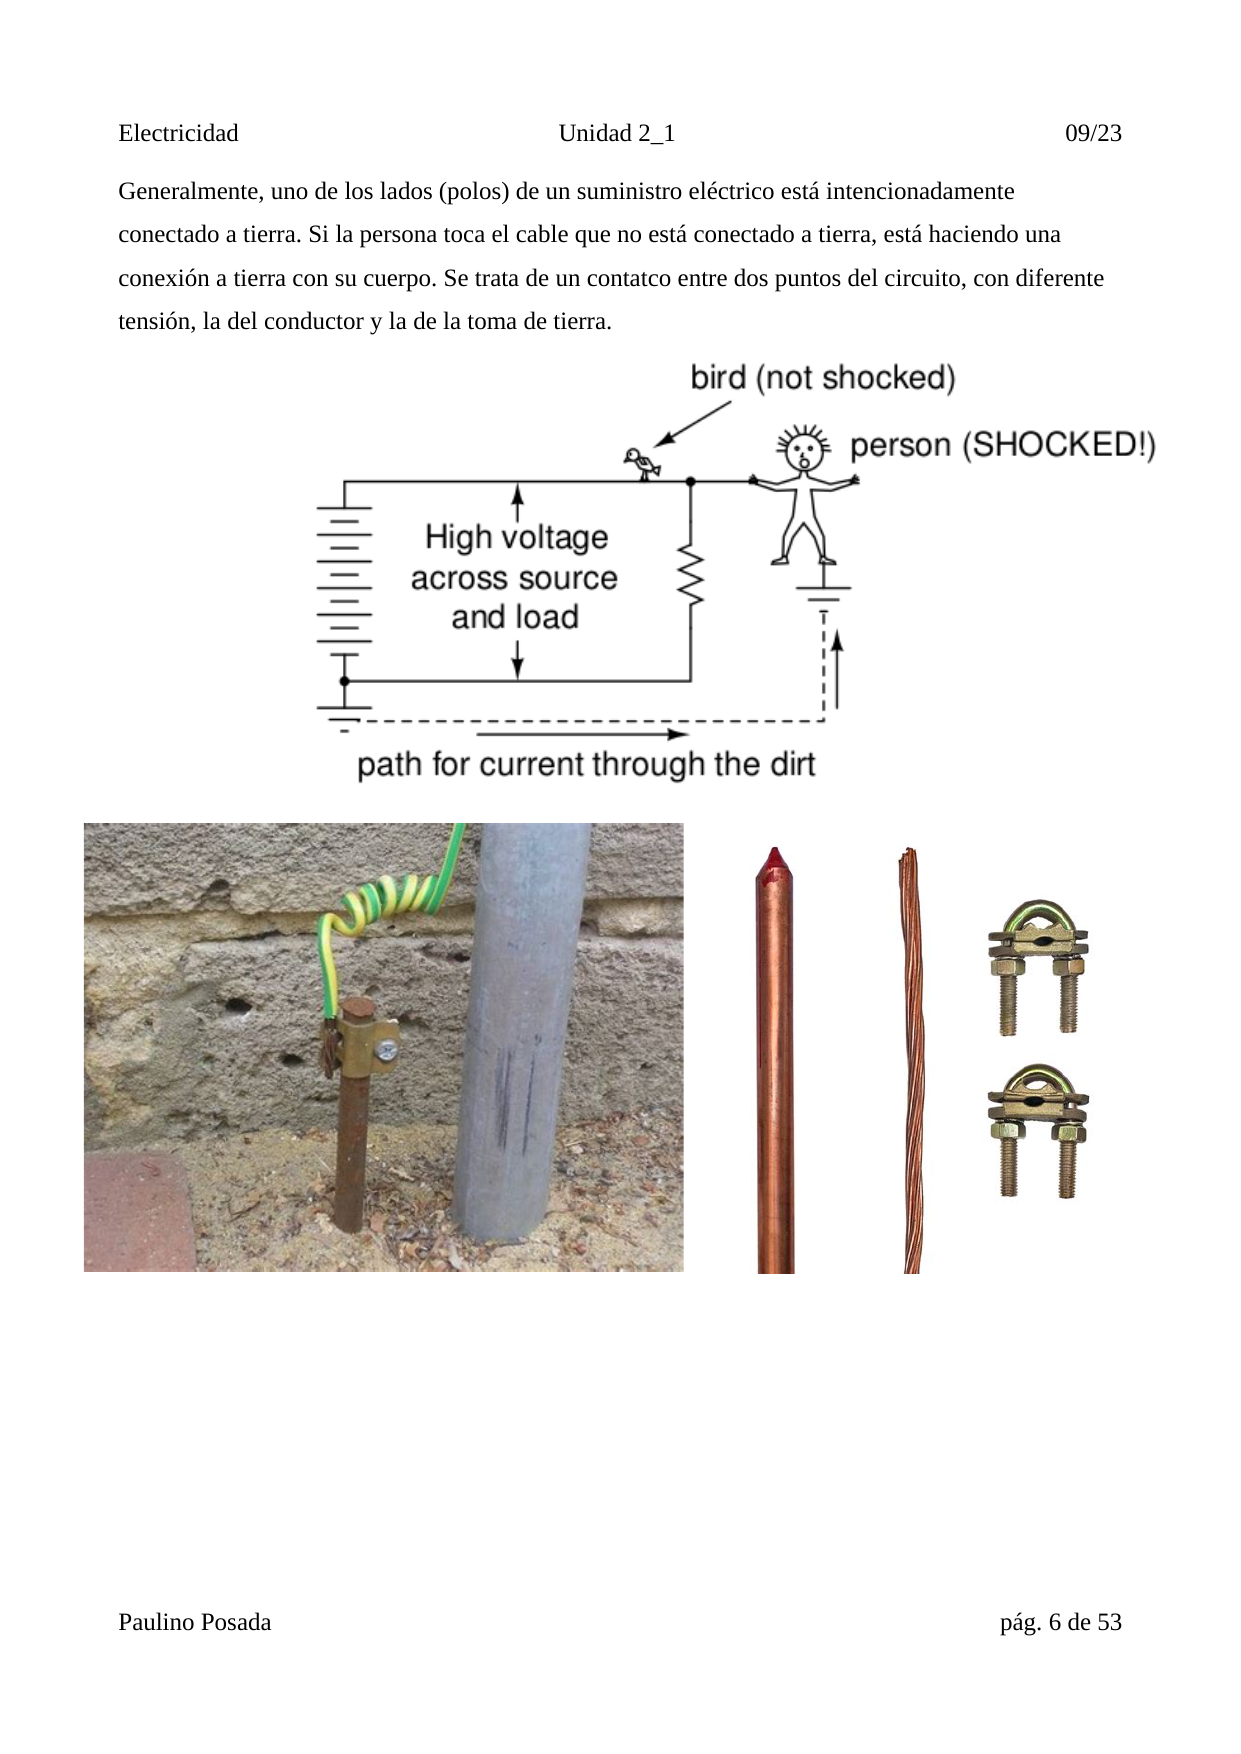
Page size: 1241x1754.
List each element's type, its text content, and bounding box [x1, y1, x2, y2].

text Generalmente, uno de los lados (polos) de un suministro eléctrico está intencionadamente conectado a tierra. Si la persona toca el cable que no está conectado a tierra, está haciendo una conexión a tierra con su cuerpo. Se trata de un contatco entre dos puntos del circuito, con diferente tensión, la del conductor y la de la toma de tierra. [118, 176, 1122, 334]
picture [690, 823, 1141, 1274]
picture [307, 348, 1170, 791]
picture [83, 823, 684, 1272]
